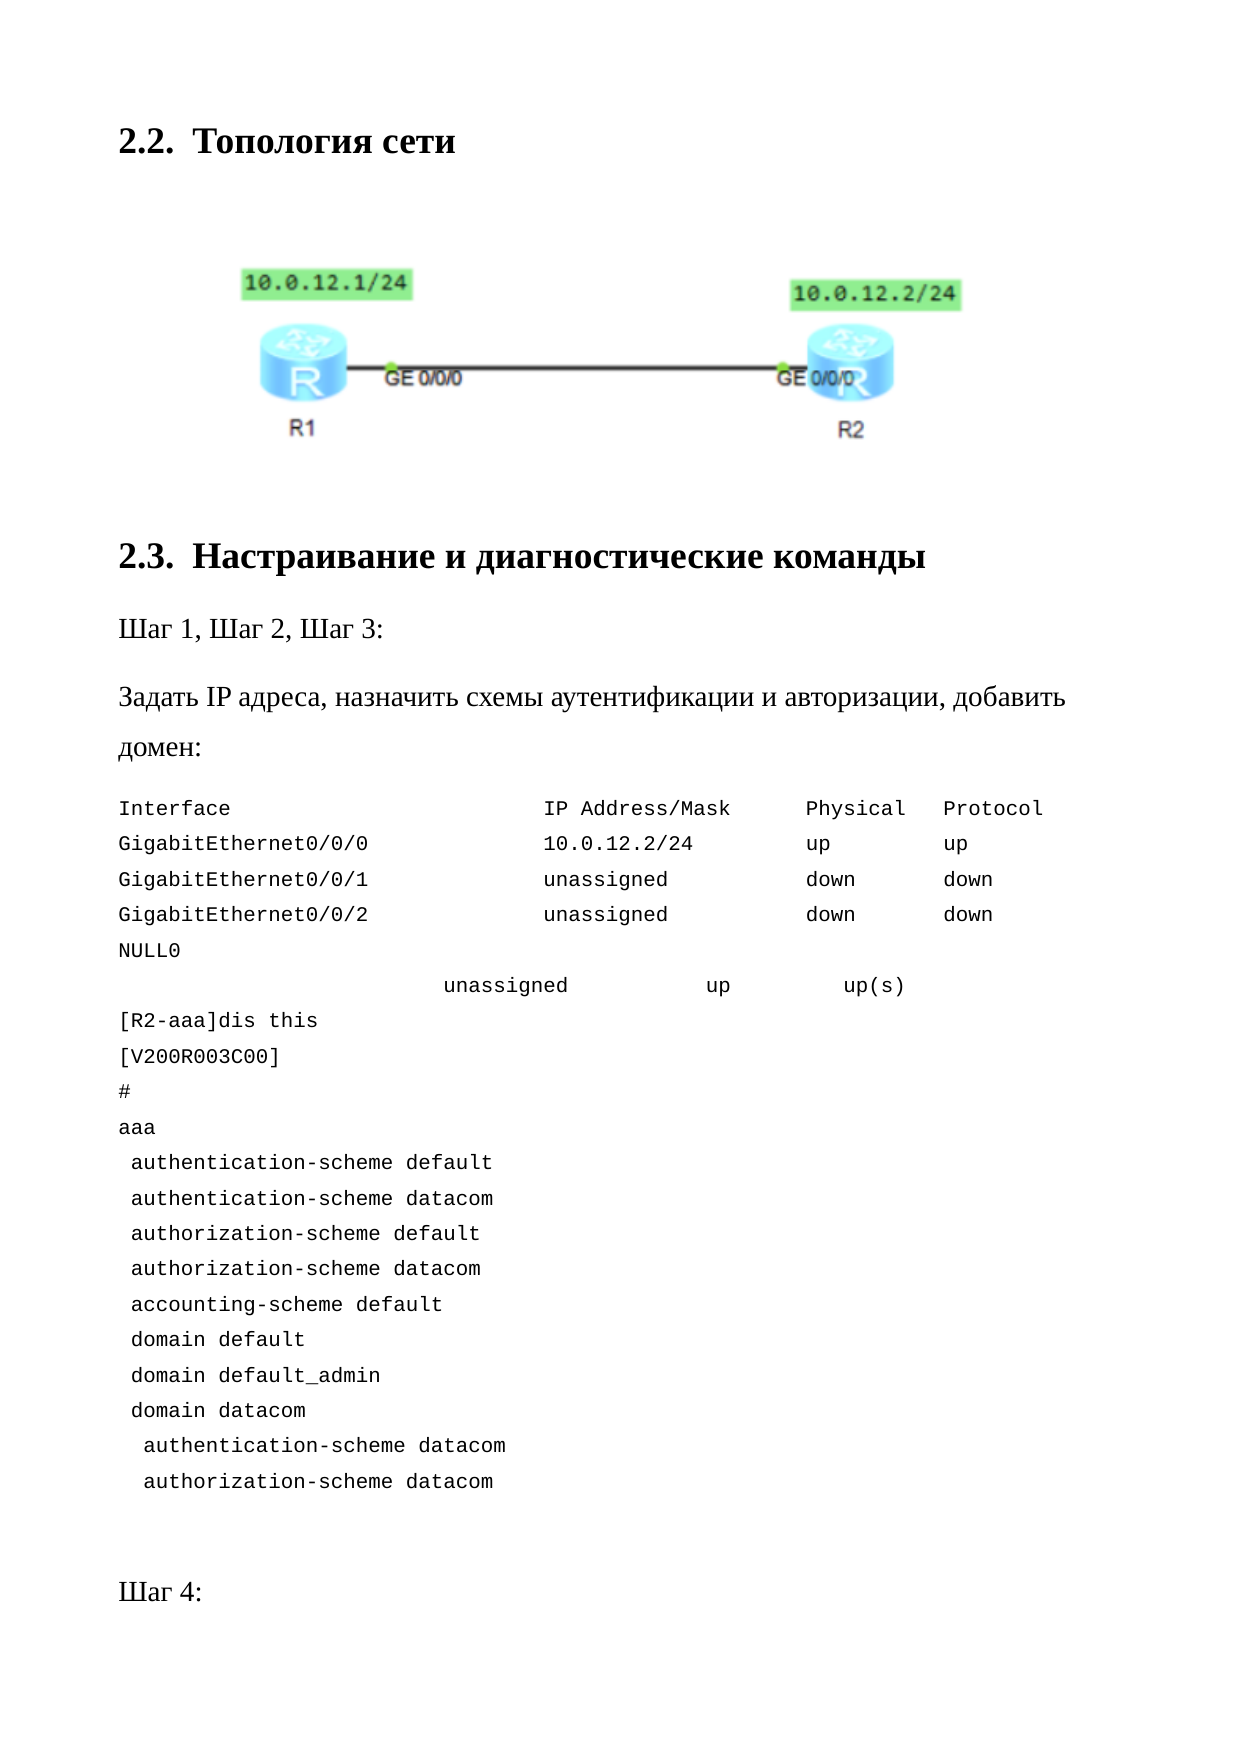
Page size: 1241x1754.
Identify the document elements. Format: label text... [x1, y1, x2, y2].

text [V200R003C00] [118, 1046, 1122, 1069]
text NULL0 [118, 939, 1122, 963]
picture [118, 195, 1047, 479]
text aaa [118, 1117, 1122, 1140]
text unassigned up up(s) [118, 975, 1122, 999]
text domain datacom [118, 1400, 1122, 1424]
text GigabitEthernet0/0/1 unassigned down down [118, 869, 1122, 892]
text Шаг 4: [118, 1574, 1122, 1608]
text authorization-scheme datacom [118, 1471, 1122, 1494]
text authorization-scheme datacom [118, 1258, 1122, 1282]
text Задать IP адреса, назначить схемы аутентификации и авторизации, добавить домен: [118, 679, 1122, 763]
text authentication-scheme datacom [118, 1187, 1122, 1211]
text GigabitEthernet0/0/0 10.0.12.2/24 up up [118, 833, 1122, 857]
text domain default [118, 1329, 1122, 1353]
subtitle Настраивание и диагностические команды [118, 534, 1122, 577]
text # [118, 1081, 1122, 1105]
text accounting-scheme default [118, 1294, 1122, 1317]
text authorization-scheme default [118, 1223, 1122, 1247]
text GigabitEthernet0/0/2 unassigned down down [118, 904, 1122, 928]
text Interface IP Address/Mask Physical Protocol [118, 798, 1122, 822]
text [R2-aaa]dis this [118, 1010, 1122, 1034]
text authentication-scheme default [118, 1152, 1122, 1176]
text Шаг 1, Шаг 2, Шаг 3: [118, 611, 1122, 644]
subtitle Топология сети [118, 118, 1122, 161]
text domain default_admin [118, 1364, 1122, 1388]
text authentication-scheme datacom [118, 1435, 1122, 1459]
